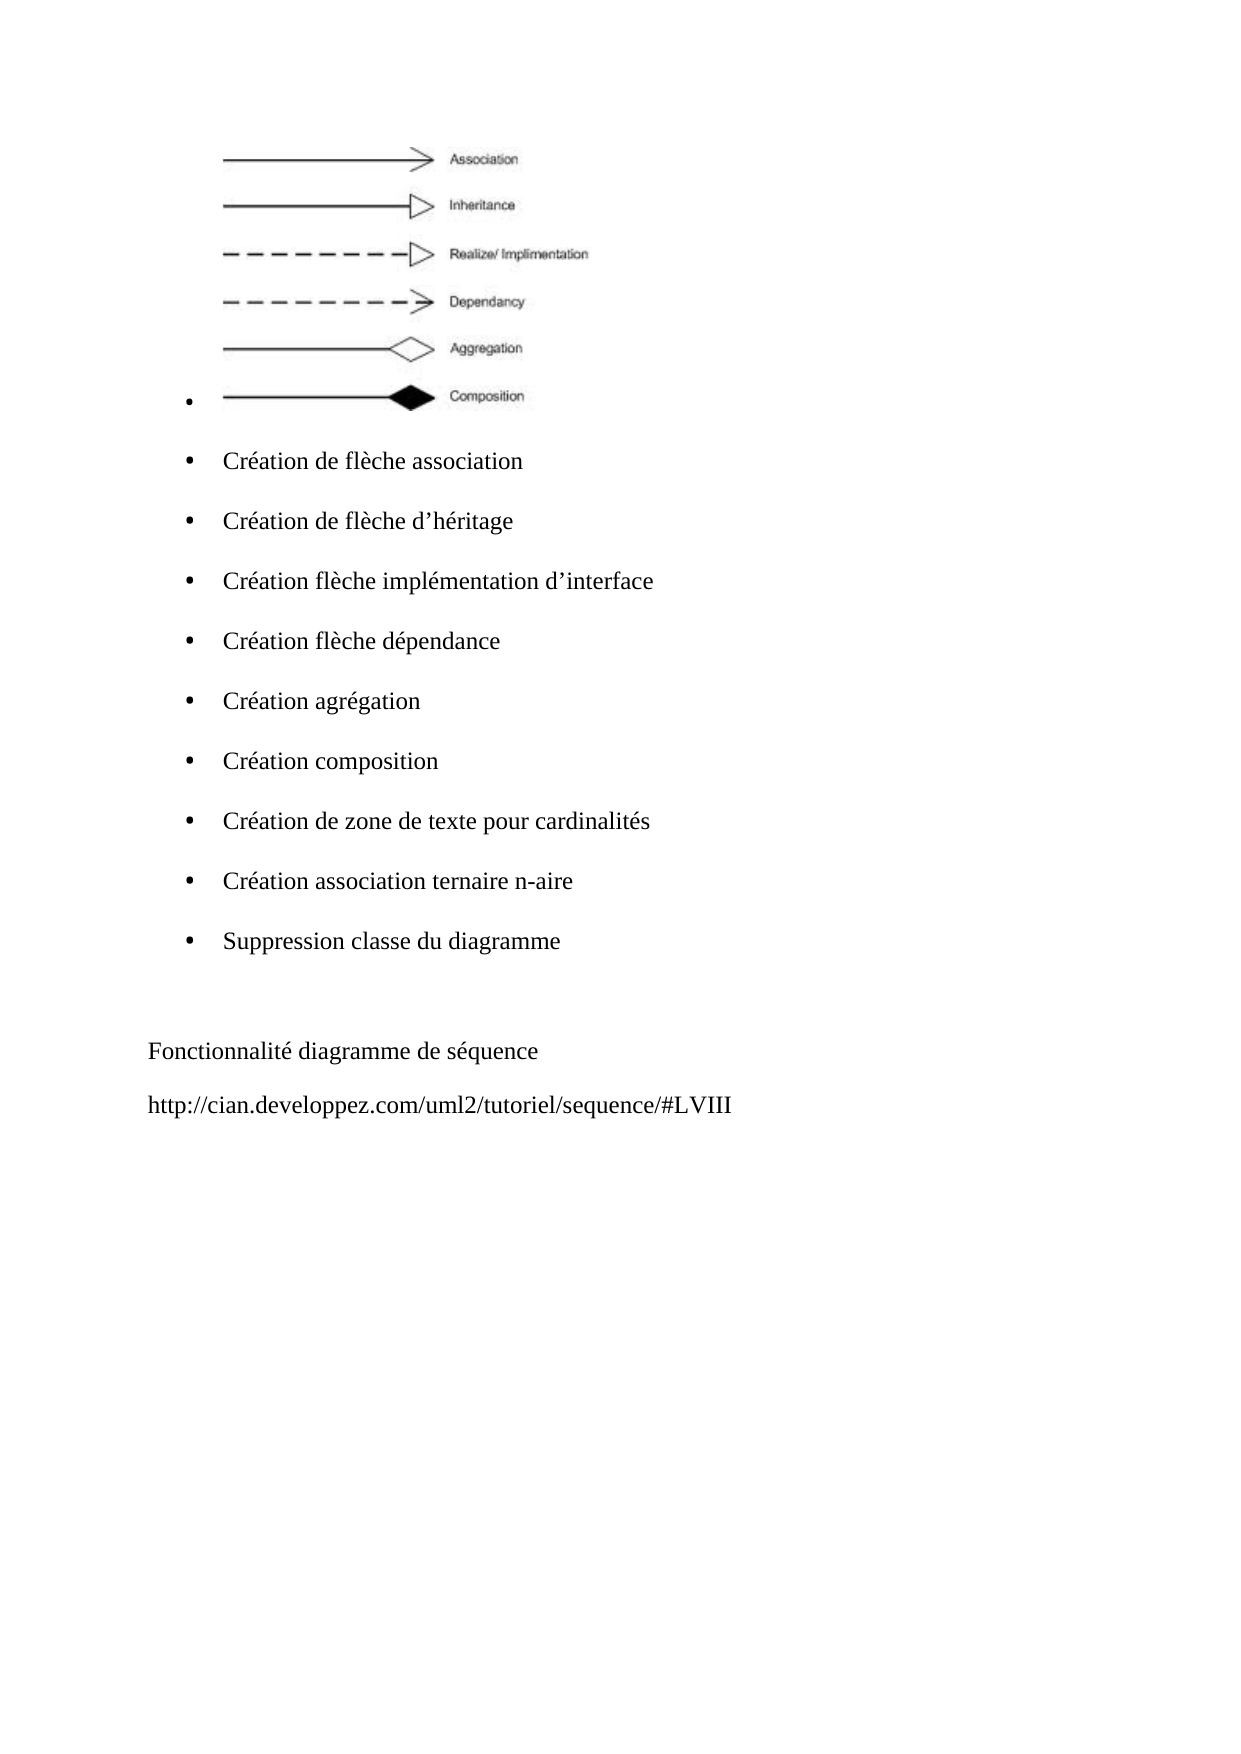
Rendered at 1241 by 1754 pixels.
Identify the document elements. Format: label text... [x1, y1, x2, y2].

list Création agrégation [185, 682, 1093, 716]
list Création flèche dépendance [185, 622, 1093, 656]
list Création de flèche d’héritage [185, 502, 1093, 536]
list Création composition [185, 742, 1093, 776]
list Suppression classe du diagramme [185, 922, 1093, 956]
text http://cian.developpez.com/uml2/tutoriel/sequence/#LVIII [148, 1090, 1093, 1119]
picture [222, 147, 590, 411]
list Création de flèche association [185, 442, 1093, 476]
text Fonctionnalité diagramme de séquence [148, 1036, 1093, 1065]
list Création association ternaire n-aire [185, 862, 1093, 896]
list Création de zone de texte pour cardinalités [185, 802, 1093, 836]
list Création flèche implémentation d’interface [185, 562, 1093, 596]
